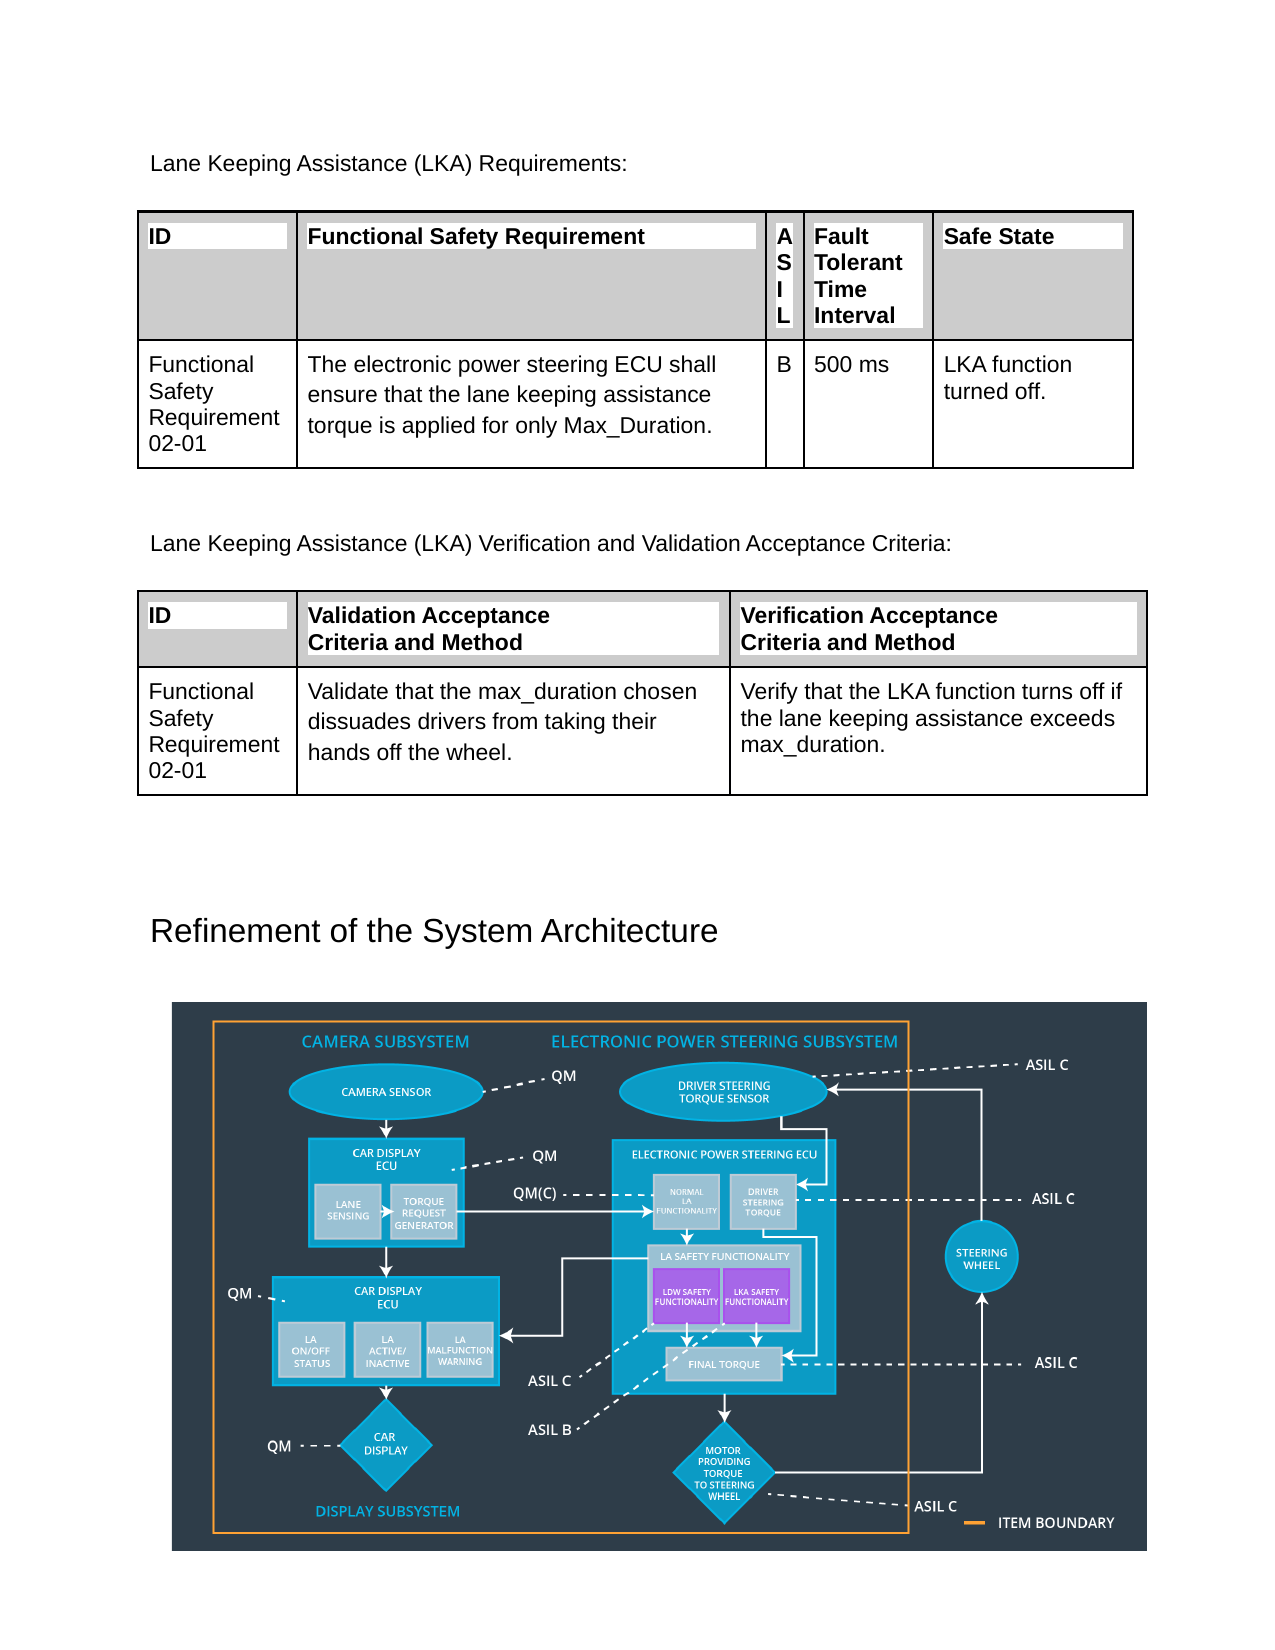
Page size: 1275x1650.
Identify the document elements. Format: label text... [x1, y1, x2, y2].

text Lane Keeping Assistance (LKA) Requirements: [150, 150, 1125, 176]
table_cell 500 ms [805, 341, 932, 467]
table_cell LKA function turned off. [934, 341, 1132, 467]
text Lane Keeping Assistance (LKA) Verification and Validation Acceptance Criteria: [150, 529, 1125, 556]
table_cell Verify that the LKA function turns off if the lane keeping assistance exceeds max_duration. [731, 668, 1146, 794]
subtitle Refinement of the System Architecture [150, 911, 1125, 950]
table_header Safe State [934, 213, 1132, 339]
table_header Validation Acceptance Criteria and Method [298, 592, 729, 666]
table_cell Functional Safety Requirement 02-01 [139, 341, 296, 467]
table_cell Validate that the max_duration chosen dissuades drivers from taking their hands off the wheel. [298, 668, 729, 794]
table_header Fault Tolerant Time Interval [805, 213, 932, 339]
table_cell The electronic power steering ECU shall ensure that the lane keeping assistance torque is applied for only Max_Duration. [298, 341, 765, 467]
table_cell Functional Safety Requirement 02-01 [139, 668, 296, 794]
picture [171, 1002, 1147, 1551]
table_cell B [767, 341, 803, 467]
table_header ASIL [767, 213, 803, 339]
table_header ID [139, 592, 296, 666]
table_header ID [139, 213, 296, 339]
table_header Functional Safety Requirement [298, 213, 765, 339]
table_header Verification Acceptance Criteria and Method [731, 592, 1146, 666]
